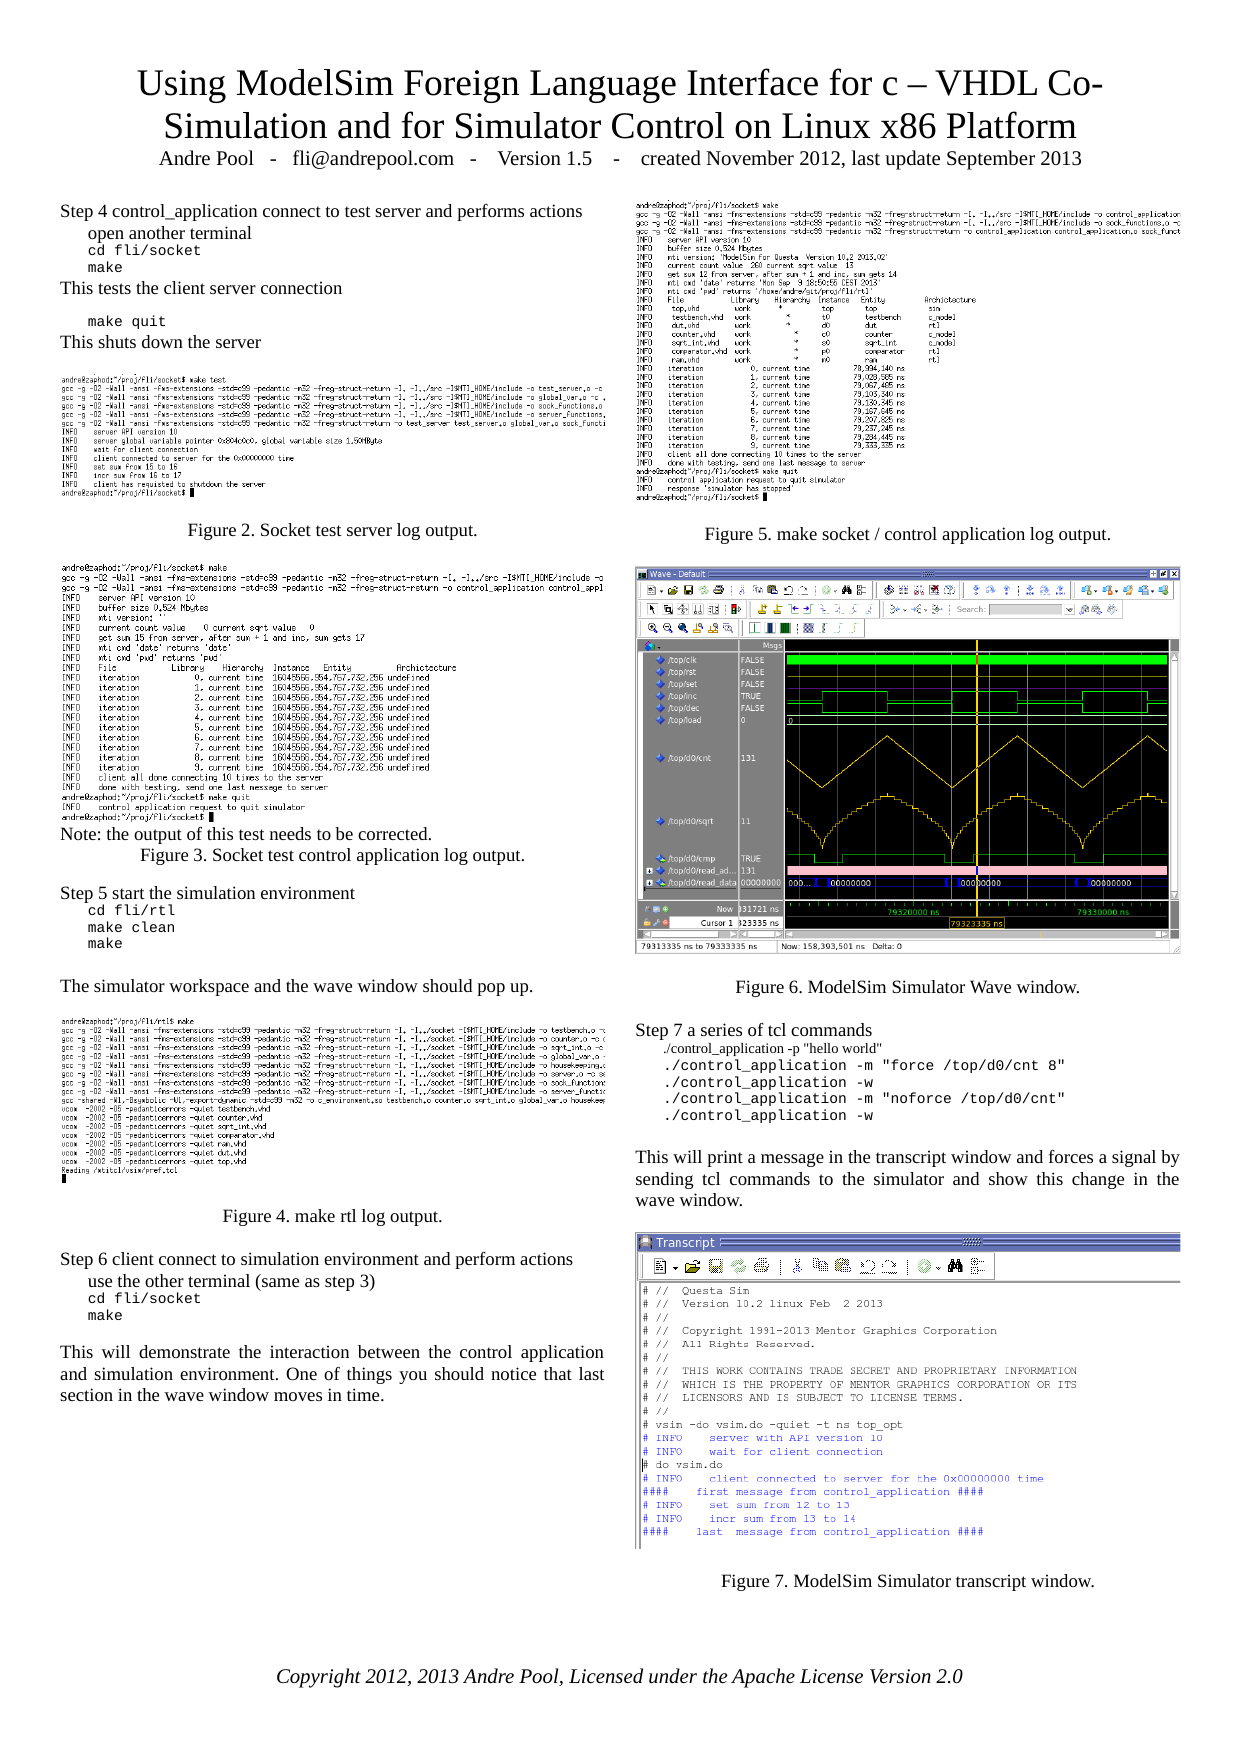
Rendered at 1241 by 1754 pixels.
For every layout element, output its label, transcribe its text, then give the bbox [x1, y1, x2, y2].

text Step 6 client connect to simulation environment and perform actions [60, 1248, 605, 1270]
text make [60, 260, 605, 277]
text make [60, 937, 605, 953]
text Figure 5. make socket / control application log output. [635, 523, 1181, 544]
text make clean [60, 920, 605, 937]
text open another terminal [60, 222, 605, 243]
text Figure 3. Socket test control application log output. [60, 844, 605, 866]
text Figure 6. ModelSim Simulator Wave window. [635, 976, 1181, 997]
text make quit [60, 315, 605, 331]
picture [60, 562, 606, 823]
text cd fli/socket [60, 243, 605, 260]
text make [60, 1308, 605, 1324]
text Figure 2. Socket test server log output. [60, 519, 605, 541]
picture [635, 1232, 1181, 1549]
text Figure 7. ModelSim Simulator transcript window. [635, 1570, 1181, 1591]
text ./control_application -p "hello world" [635, 1040, 1181, 1058]
text This will demonstrate the interaction between the control application and simulation environment. One of things you should notice that last section in the wave window moves in time. [60, 1341, 605, 1406]
picture [60, 374, 606, 498]
text ./control_application -m "noforce /top/d0/cnt" [635, 1091, 1181, 1108]
text Step 7 a series of tcl commands [635, 1019, 1181, 1040]
text This tests the client server connection [60, 277, 605, 298]
text ./control_application -m "force /top/d0/cnt 8" [635, 1058, 1181, 1075]
text Step 5 start the simulation environment [60, 882, 605, 904]
text Note: the output of this test needs to be corrected. [60, 823, 605, 844]
text The simulator workspace and the wave window should pop up. [60, 975, 605, 996]
text cd fli/rtl [60, 904, 605, 920]
text This shuts down the server [60, 331, 605, 353]
picture [635, 200, 1181, 502]
text ./control_application -w [635, 1108, 1181, 1124]
text use the other terminal (same as step 3) [60, 1270, 605, 1291]
text Step 4 control_application connect to test server and performs actions [60, 200, 605, 222]
text cd fli/socket [60, 1291, 605, 1308]
text Figure 4. make rtl log output. [60, 1205, 605, 1227]
picture [60, 1018, 606, 1184]
picture [635, 565, 1181, 954]
text This will print a message in the transcript window and forces a signal by sending tcl commands to the simulator and show this change in the wave window. [635, 1146, 1181, 1211]
text ./control_application -w [635, 1075, 1181, 1091]
